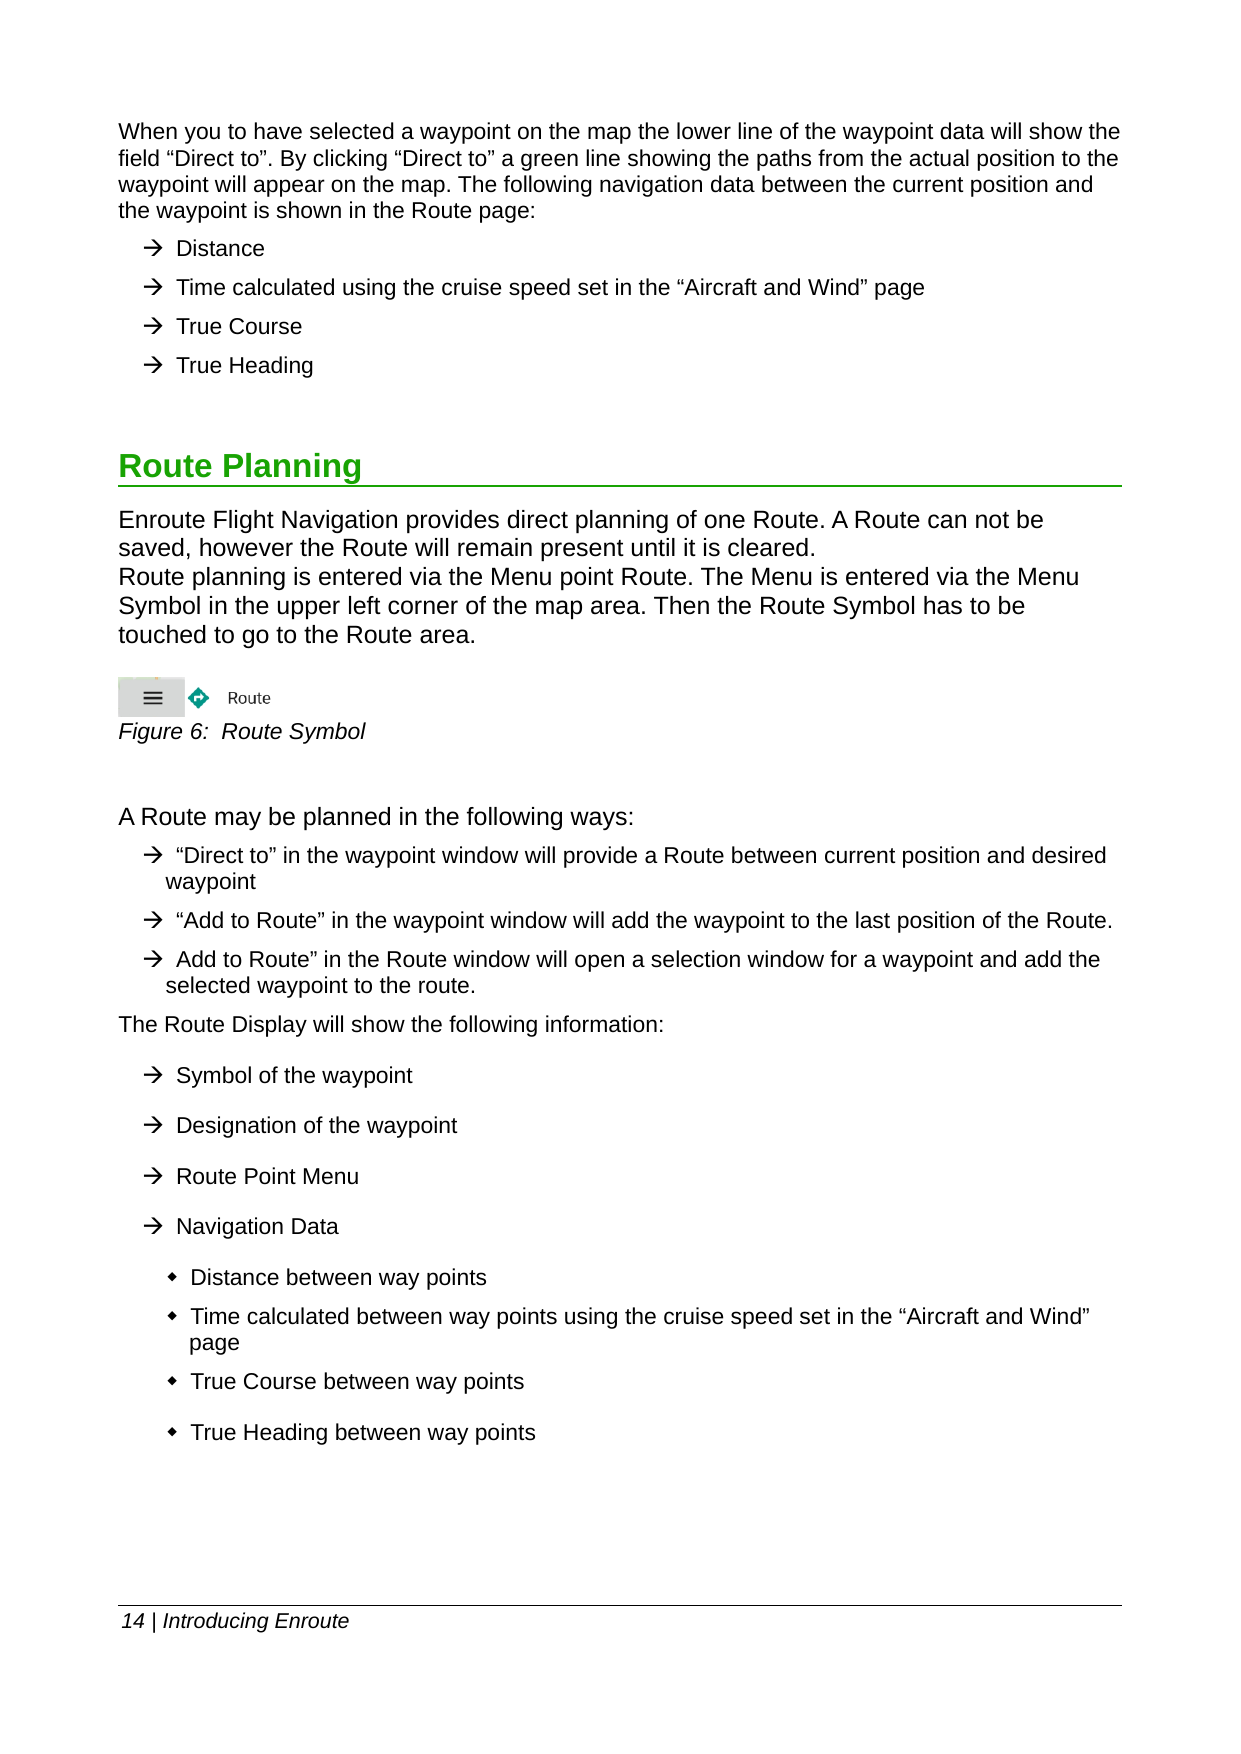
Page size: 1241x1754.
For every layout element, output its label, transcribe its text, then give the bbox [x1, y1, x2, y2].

subtitle Symbol of the waypoint [142, 1062, 1122, 1088]
subtitle Navigation Data [142, 1213, 1122, 1240]
subtitle Distance [142, 235, 1122, 262]
subtitle Time calculated between way points using the cruise speed set in the “Aircraft and Wind” page [165, 1303, 1122, 1355]
text Figure 6: Route Symbol [118, 677, 1122, 744]
text Enroute Flight Navigation provides direct planning of one Route. A Route can not be saved, however the Route will remain present until it is cleared. [118, 505, 1122, 562]
subtitle Designation of the waypoint [142, 1112, 1122, 1139]
text A Route may be planned in the following ways: [118, 801, 1122, 830]
subtitle Add to Route” in the Route window will open a selection window for a waypoint and add the selected waypoint to the route. [142, 946, 1122, 999]
subtitle Route Point Menu [142, 1163, 1122, 1189]
subtitle Distance between way points [165, 1264, 1122, 1290]
subtitle Route Planning [118, 446, 1122, 485]
text Route planning is entered via the Menu point Route. The Menu is entered via the Menu Symbol in the upper left corner of the map area. Then the Route Symbol has to be touched to go to the Route area. [118, 562, 1122, 648]
subtitle The Route Display will show the following information: [118, 1011, 1122, 1037]
subtitle True Heading [142, 352, 1122, 378]
subtitle “Direct to” in the waypoint window will provide a Route between current position and desired waypoint [142, 842, 1122, 895]
subtitle True Course between way points [165, 1368, 1122, 1394]
subtitle True Heading between way points [165, 1418, 1122, 1445]
text When you to have selected a waypoint on the map the lower line of the waypoint data will show the field “Direct to”. By clicking “Direct to” a green line showing the paths from the actual position to the waypoint will appear on the map. The following navigation data between the current position and the waypoint is shown in the Route page: [118, 118, 1122, 223]
subtitle Time calculated using the cruise speed set in the “Aircraft and Wind” page [142, 274, 1122, 300]
picture [118, 677, 278, 718]
subtitle True Course [142, 313, 1122, 339]
subtitle “Add to Route” in the waypoint window will add the waypoint to the last position of the Route. [142, 907, 1122, 933]
